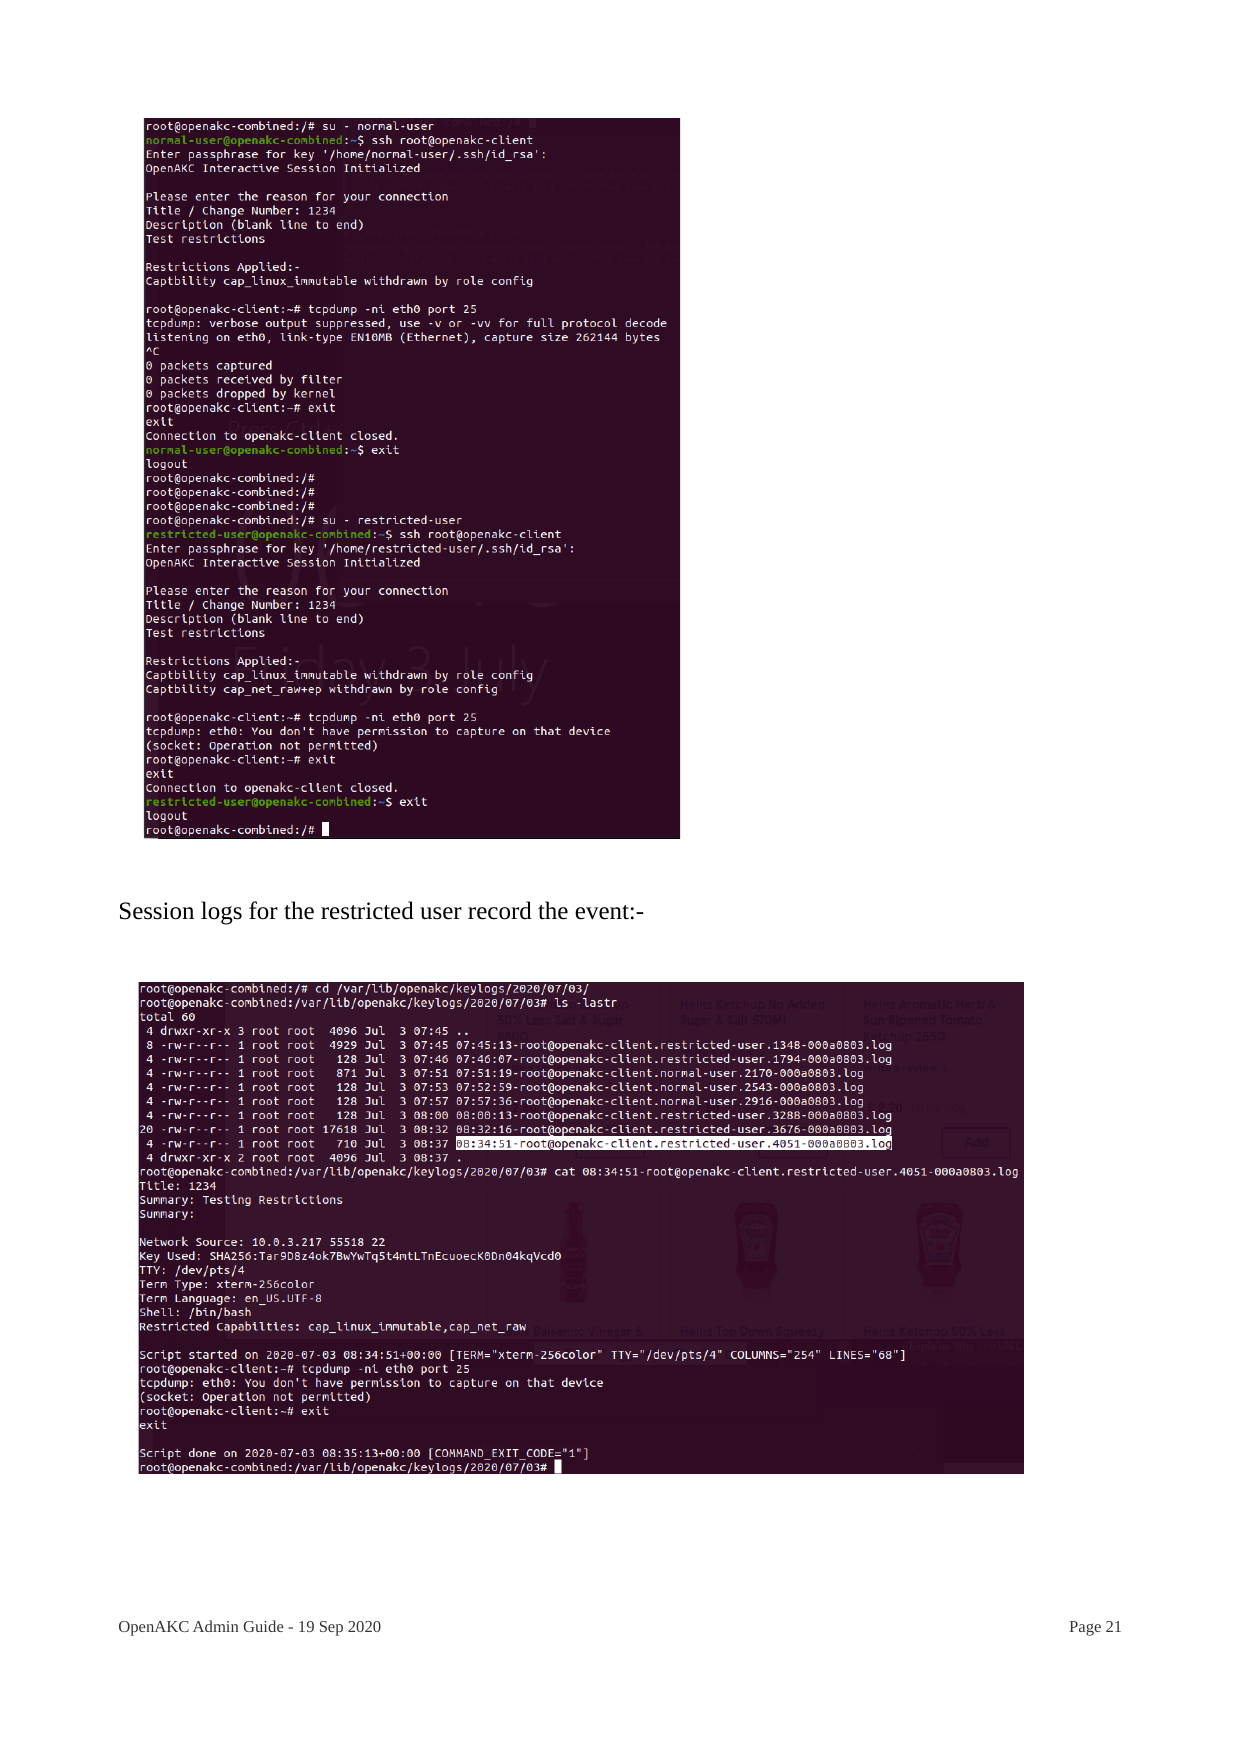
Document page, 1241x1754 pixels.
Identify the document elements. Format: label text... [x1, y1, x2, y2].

picture [138, 982, 1024, 1474]
text Session logs for the restricted user record the event:- [118, 896, 1122, 925]
picture [143, 118, 681, 839]
